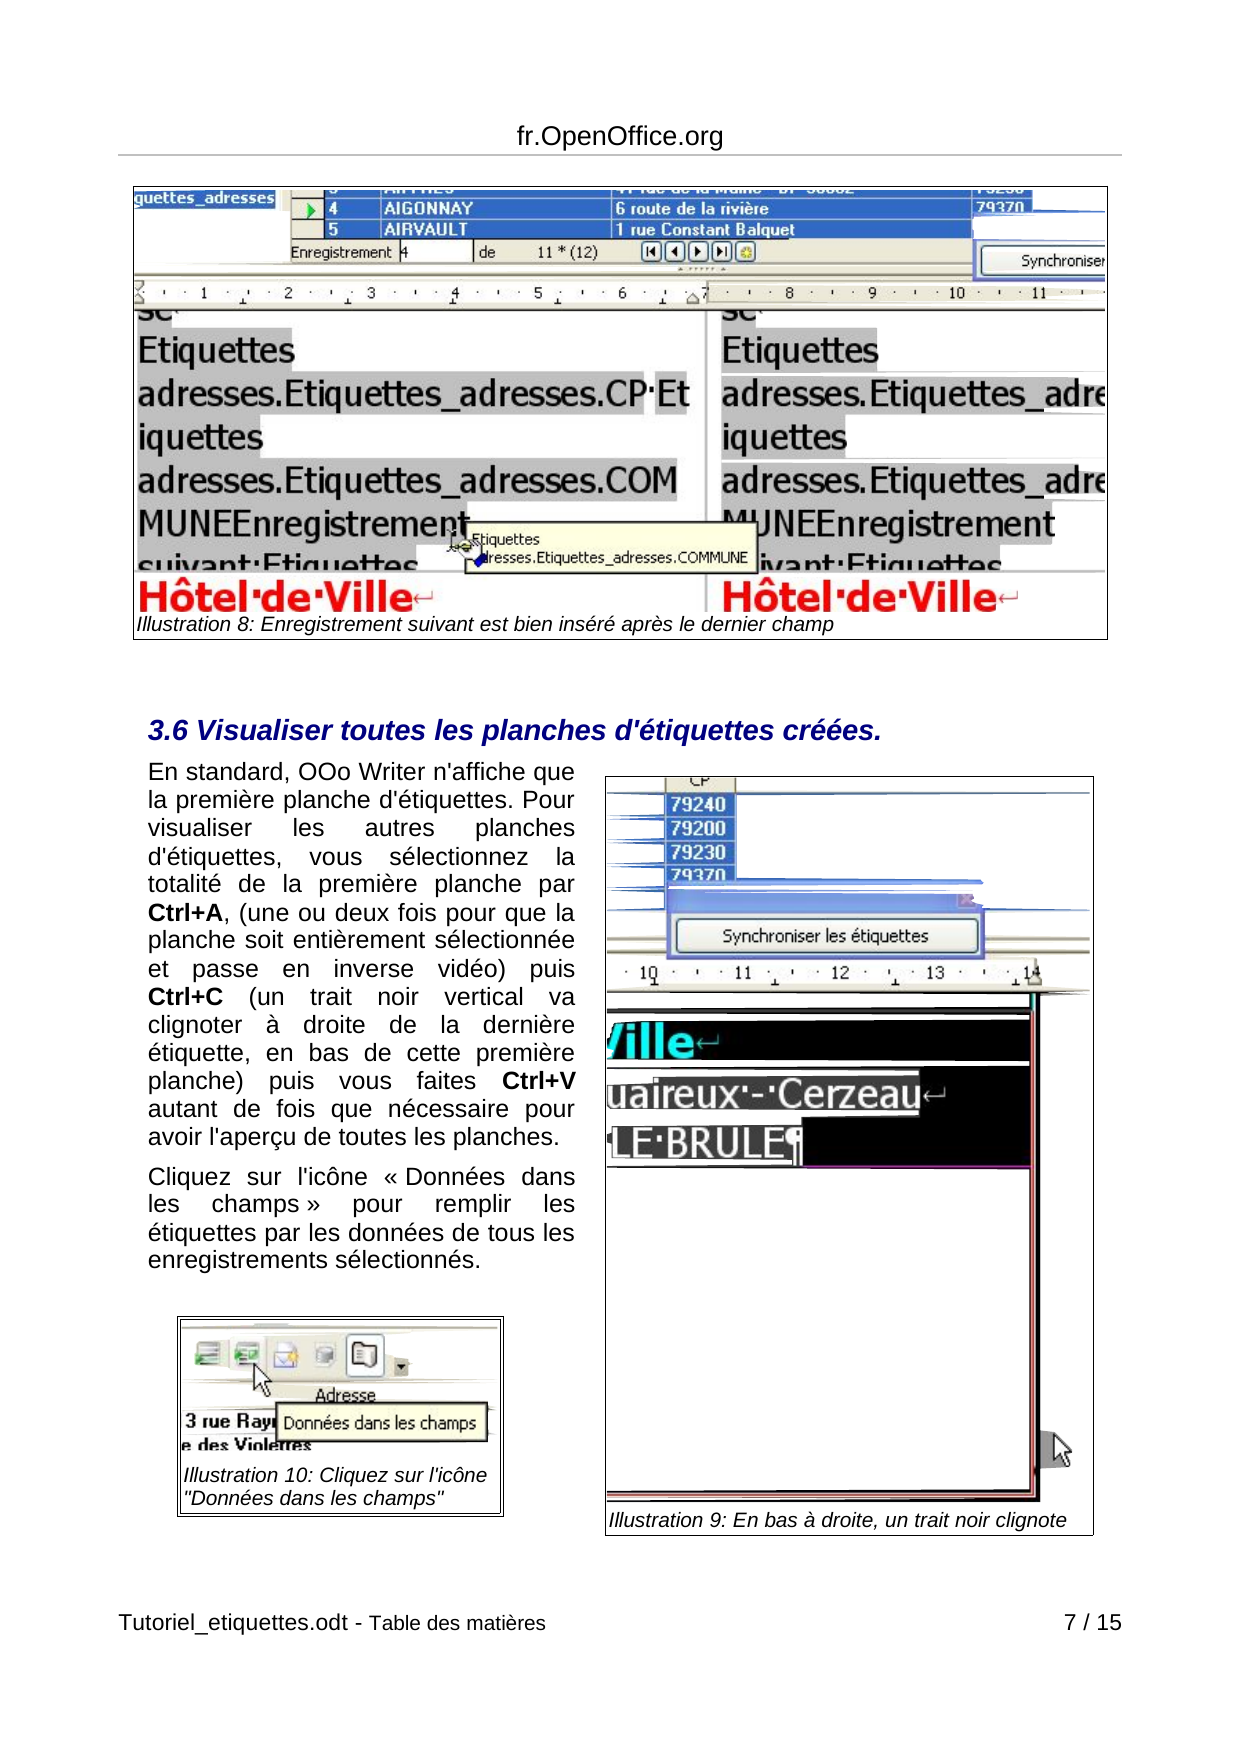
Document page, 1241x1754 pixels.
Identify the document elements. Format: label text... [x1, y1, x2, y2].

subtitle Visualiser toutes les planches d'étiquettes créées. [148, 714, 1122, 747]
text [1094, 1162, 1122, 1274]
picture [181, 1323, 498, 1451]
picture [134, 190, 1108, 612]
text Cliquez sur l'icône « Données dans les champs » pour remplir les étiquettes par les données de tous les enregistrements sélectionnés. [148, 1162, 605, 1274]
text [134, 187, 1107, 191]
text Illustration 10: Cliquez sur l'icône "Données dans les champs" [181, 1320, 500, 1513]
text Illustration 9: En bas à droite, un trait noir clignote [606, 777, 1093, 1535]
text Illustration 8: Enregistrement suivant est bien inséré après le dernier champ [134, 573, 1107, 639]
text En standard, OOo Writer n'affiche que la première planche d'étiquettes. Pour visualiser les autres planches d'étiquettes, vous sélectionnez la totalité de la première planche par Ctrl+A, (une ou deux fois pour que la planche soit entièrement sélectionnée et passe en inverse vidéo) puis Ctrl+C (un trait noir vertical va clignoter à droite de la dernière étiquette, en bas de cette première planche) puis vous faites Ctrl+V autant de fois que nécessaire pour avoir l'aperçu de toutes les planches. [148, 758, 1122, 1151]
text [134, 266, 885, 272]
picture [606, 777, 1090, 1503]
text [134, 210, 350, 262]
